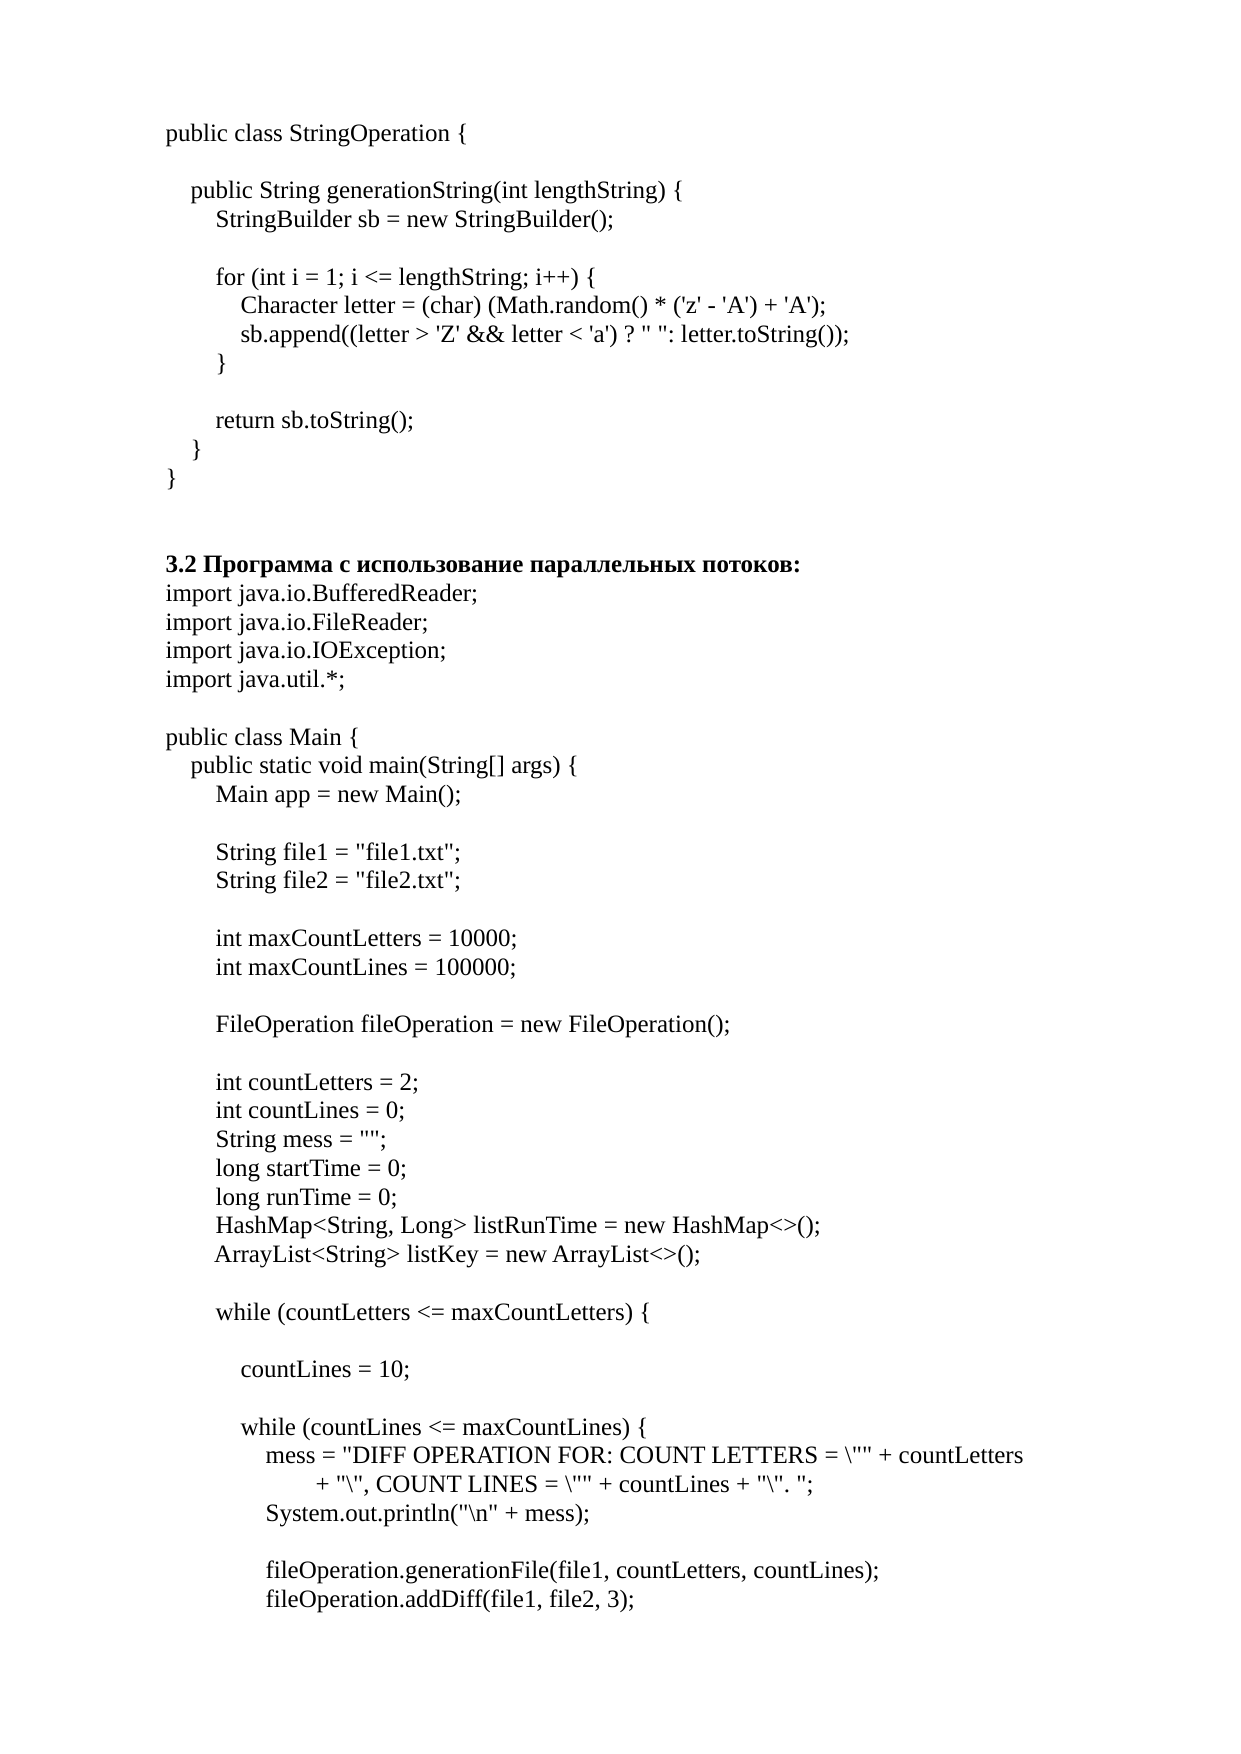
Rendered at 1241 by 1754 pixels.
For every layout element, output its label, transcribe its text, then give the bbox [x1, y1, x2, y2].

text HashMap<String, Long> listRunTime = new HashMap<>(); [118, 1211, 1122, 1239]
text countLines = 10; [118, 1354, 1122, 1383]
text int countLines = 0; [118, 1096, 1122, 1124]
text FileOperation fileOperation = new FileOperation(); [118, 1009, 1122, 1038]
text } [118, 463, 1122, 492]
text System.out.println("\n" + mess); [118, 1498, 1122, 1527]
text ArrayList<String> listKey = new ArrayList<>(); [118, 1239, 1122, 1268]
text int maxCountLines = 100000; [118, 952, 1122, 981]
text } [118, 348, 1122, 377]
text for (int i = 1; i <= lengthString; i++) { [118, 262, 1122, 291]
text while (countLetters <= maxCountLetters) { [118, 1297, 1122, 1326]
text import java.io.FileReader; [118, 607, 1122, 636]
text sb.append((letter > 'Z' && letter < 'a') ? " ": letter.toString()); [118, 319, 1122, 348]
text + "\", COUNT LINES = \"" + countLines + "\". "; [118, 1469, 1122, 1498]
text Main app = new Main(); [118, 779, 1122, 808]
text import java.io.BufferedReader; [118, 578, 1122, 607]
text import java.io.IOException; [118, 636, 1122, 664]
text fileOperation.addDiff(file1, file2, 3); [118, 1584, 1122, 1613]
text String mess = ""; [118, 1124, 1122, 1153]
text StringBuilder sb = new StringBuilder(); [118, 204, 1122, 233]
text while (countLines <= maxCountLines) { [118, 1412, 1122, 1441]
text public static void main(String[] args) { [118, 751, 1122, 779]
text mess = "DIFF OPERATION FOR: COUNT LETTERS = \"" + countLetters [118, 1441, 1122, 1469]
text public class Main { [118, 722, 1122, 751]
text import java.util.*; [118, 664, 1122, 693]
text Character letter = (char) (Math.random() * ('z' - 'A') + 'A'); [118, 291, 1122, 319]
text public String generationString(int lengthString) { [118, 176, 1122, 204]
text int maxCountLetters = 10000; [118, 923, 1122, 952]
text public class StringOperation { [118, 118, 1122, 147]
text return sb.toString(); [118, 406, 1122, 434]
text } [118, 434, 1122, 463]
text long runTime = 0; [118, 1182, 1122, 1211]
text String file2 = "file2.txt"; [118, 866, 1122, 894]
text long startTime = 0; [118, 1153, 1122, 1182]
text 3.2 Программа с использование параллельных потоков: [118, 549, 1122, 578]
text int countLetters = 2; [118, 1067, 1122, 1096]
text String file1 = "file1.txt"; [118, 837, 1122, 866]
text fileOperation.generationFile(file1, countLetters, countLines); [118, 1556, 1122, 1584]
